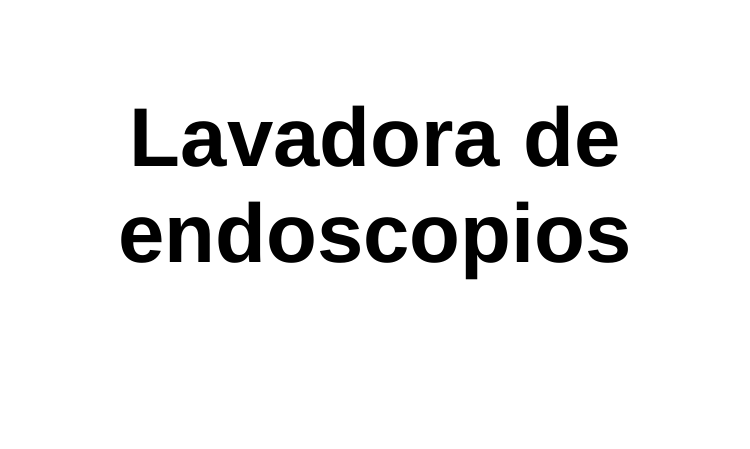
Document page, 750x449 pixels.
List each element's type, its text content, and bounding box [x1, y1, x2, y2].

title Lavadora de endoscopios [29, 88, 721, 280]
